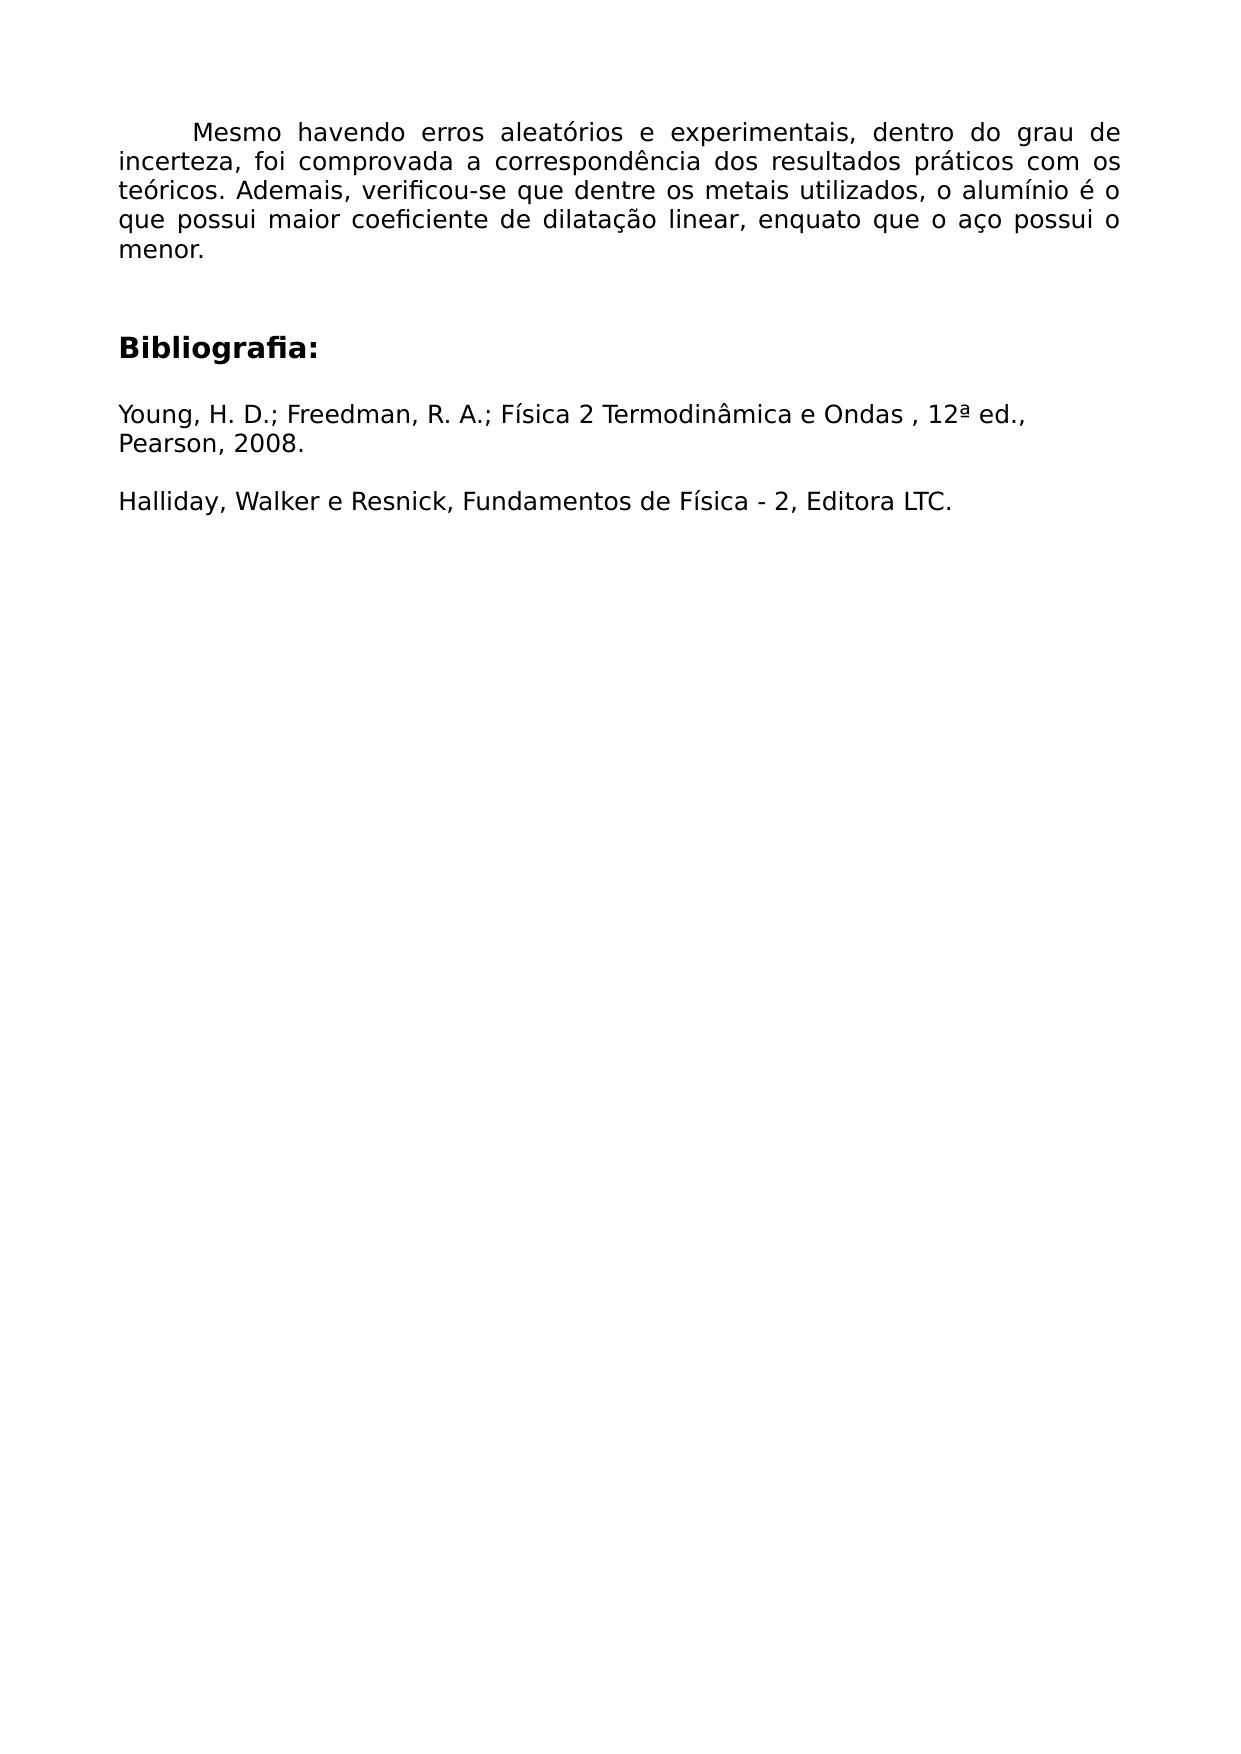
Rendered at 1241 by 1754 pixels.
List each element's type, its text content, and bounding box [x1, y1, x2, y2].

text Mesmo havendo erros aleatórios e experimentais, dentro do grau de incerteza, foi comprovada a correspondência dos resultados práticos com os teóricos. Ademais, verificou-se que dentre os metais utilizados, o alumínio é o que possui maior coeficiente de dilatação linear, enquato que o aço possui o menor. [118, 118, 1122, 264]
text Halliday, Walker e Resnick, Fundamentos de Fı́sica - 2, Editora LTC. [118, 487, 1122, 516]
text Bibliografia: [118, 332, 1122, 366]
text Young, H. D.; Freedman, R. A.; Física 2 Termodinâmica e Ondas , 12ª ed., Pearson, 2008. [118, 400, 1122, 458]
